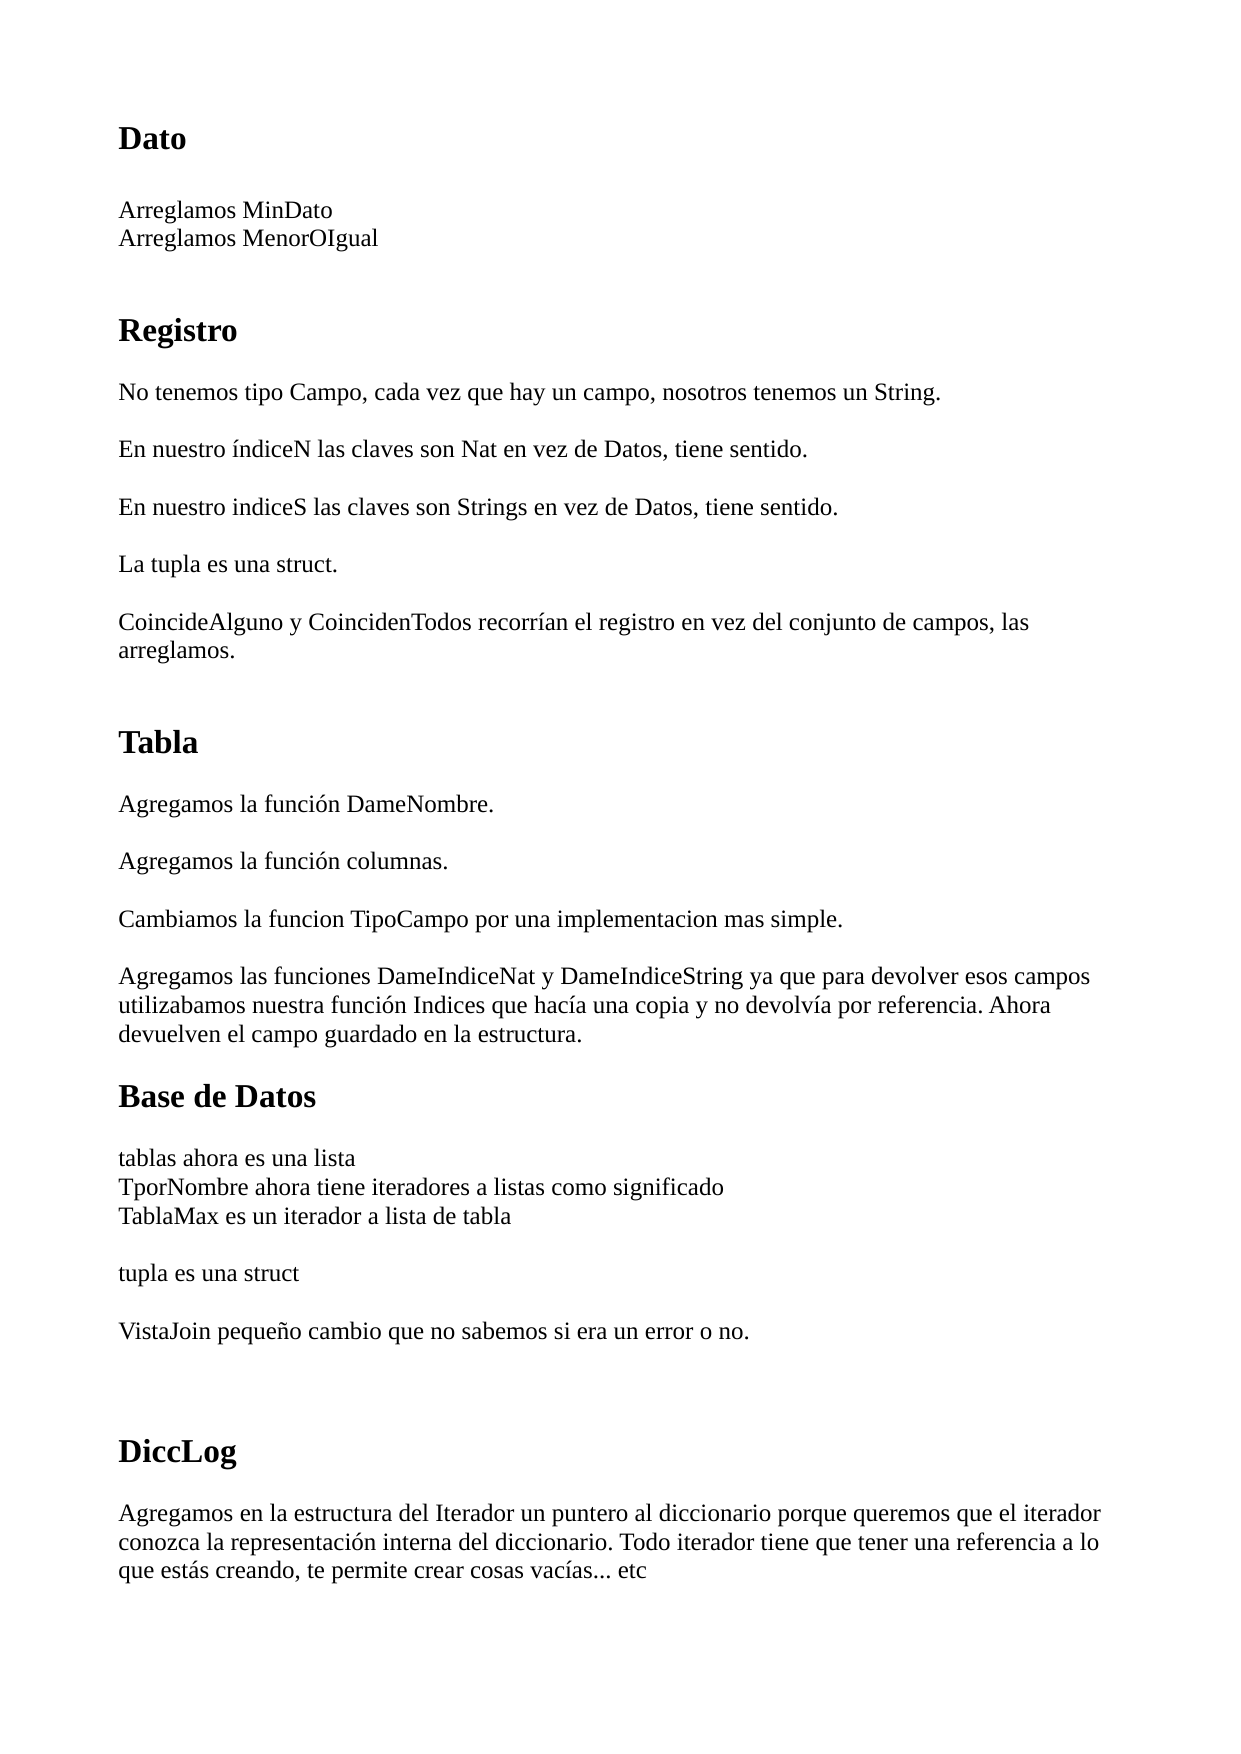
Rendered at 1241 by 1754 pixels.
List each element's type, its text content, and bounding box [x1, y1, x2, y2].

text Tabla [118, 722, 1122, 760]
text Agregamos la función DameNombre. [118, 789, 1122, 818]
text Agregamos la función columnas. [118, 846, 1122, 875]
text Dato [118, 118, 1122, 156]
text Arreglamos MinDato [118, 195, 1122, 223]
text TporNombre ahora tiene iteradores a listas como significado [118, 1172, 1122, 1201]
text La tupla es una struct. [118, 549, 1122, 578]
text TablaMax es un iterador a lista de tabla [118, 1201, 1122, 1230]
text En nuestro índiceN las claves son Nat en vez de Datos, tiene sentido. [118, 434, 1122, 463]
text CoincideAlguno y CoincidenTodos recorrían el registro en vez del conjunto de campos, las arreglamos. [118, 607, 1122, 664]
text tablas ahora es una lista [118, 1143, 1122, 1172]
text No tenemos tipo Campo, cada vez que hay un campo, nosotros tenemos un String. [118, 377, 1122, 406]
text Cambiamos la funcion TipoCampo por una implementacion mas simple. [118, 904, 1122, 933]
text DiccLog [118, 1431, 1122, 1469]
text Arreglamos MenorOIgual [118, 223, 1122, 252]
text VistaJoin pequeño cambio que no sabemos si era un error o no. [118, 1316, 1122, 1345]
text Agregamos las funciones DameIndiceNat y DameIndiceString ya que para devolver esos campos utilizabamos nuestra función Indices que hacía una copia y no devolvía por referencia. Ahora devuelven el campo guardado en la estructura. [118, 961, 1122, 1048]
text Registro [118, 310, 1122, 348]
text Agregamos en la estructura del Iterador un puntero al diccionario porque queremos que el iterador conozca la representación interna del diccionario. Todo iterador tiene que tener una referencia a lo que estás creando, te permite crear cosas vacías... etc [118, 1498, 1122, 1584]
text En nuestro indiceS las claves son Strings en vez de Datos, tiene sentido. [118, 492, 1122, 521]
text Base de Datos [118, 1076, 1122, 1115]
text tupla es una struct [118, 1258, 1122, 1287]
